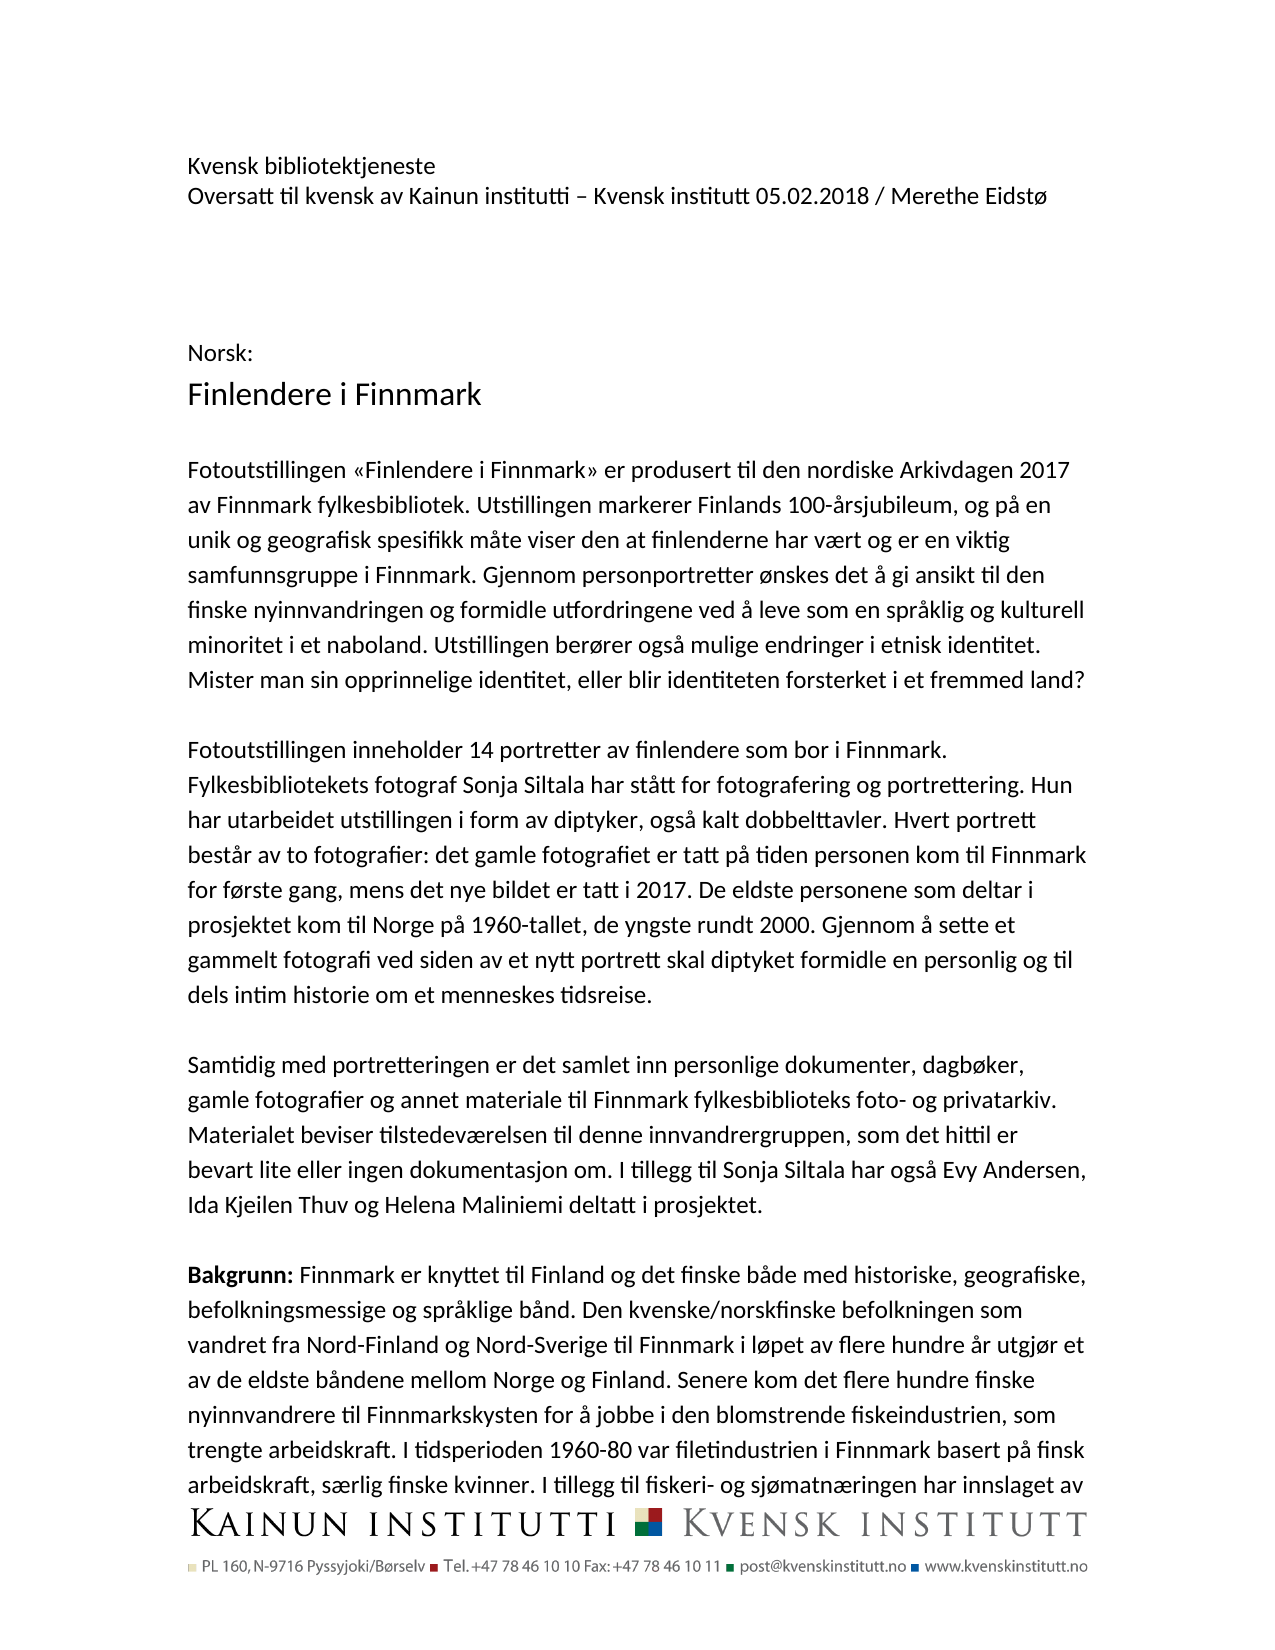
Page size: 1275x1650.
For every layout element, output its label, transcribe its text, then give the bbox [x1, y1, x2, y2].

text Kvensk bibliotektjeneste [187, 150, 1087, 181]
text Bakgrunn: Finnmark er knyttet til Finland og det finske både med historiske, geografiske, befolkningsmessige og språklige bånd. Den kvenske/norskfinske befolkningen som vandret fra Nord-Finland og Nord-Sverige til Finnmark i løpet av flere hundre år utgjør et av de eldste båndene mellom Norge og Finland. Senere kom det flere hundre finske nyinnvandrere til Finnmarkskysten for å jobbe i den blomstrende fiskeindustrien, som trengte arbeidskraft. I tidsperioden 1960-80 var filetindustrien i Finnmark basert på finsk arbeidskraft, særlig finske kvinner. I tillegg til fiskeri- og sjømatnæringen har innslaget av [187, 1259, 1087, 1500]
text Finlendere i Finnmark [187, 372, 1087, 413]
text Norsk: [187, 337, 1087, 368]
text Fotoutstillingen «Finlendere i Finnmark» er produsert til den nordiske Arkivdagen 2017 av Finnmark fylkesbibliotek. Utstillingen markerer Finlands 100-årsjubileum, og på en unik og geografisk spesifikk måte viser den at finlenderne har vært og er en viktig samfunnsgruppe i Finnmark. Gjennom personportretter ønskes det å gi ansikt til den finske nyinnvandringen og formidle utfordringene ved å leve som en språklig og kulturell minoritet i et naboland. Utstillingen berører også mulige endringer i etnisk identitet. Mister man sin opprinnelige identitet, eller blir identiteten forsterket i et fremmed land? [187, 454, 1087, 695]
text Samtidig med portretteringen er det samlet inn personlige dokumenter, dagbøker, gamle fotografier og annet materiale til Finnmark fylkesbiblioteks foto- og privatarkiv. Materialet beviser tilstedeværelsen til denne innvandrergruppen, som det hittil er bevart lite eller ingen dokumentasjon om. I tillegg til Sonja Siltala har også Evy Andersen, Ida Kjeilen Thuv og Helena Maliniemi deltatt i prosjektet. [187, 1049, 1087, 1220]
picture [187, 1508, 1088, 1577]
text Fotoutstillingen inneholder 14 portretter av finlendere som bor i Finnmark. Fylkesbibliotekets fotograf Sonja Siltala har stått for fotografering og portrettering. Hun har utarbeidet utstillingen i form av diptyker, også kalt dobbelttavler. Hvert portrett består av to fotografier: det gamle fotografiet er tatt på tiden personen kom til Finnmark for første gang, mens det nye bildet er tatt i 2017. De eldste personene som deltar i prosjektet kom til Norge på 1960-tallet, de yngste rundt 2000. Gjennom å sette et gammelt fotografi ved siden av et nytt portrett skal diptyket formidle en personlig og til dels intim historie om et menneskes tidsreise. [187, 734, 1087, 1010]
text Oversatt til kvensk av Kainun institutti – Kvensk institutt 05.02.2018 / Merethe Eidstø [187, 181, 1087, 211]
